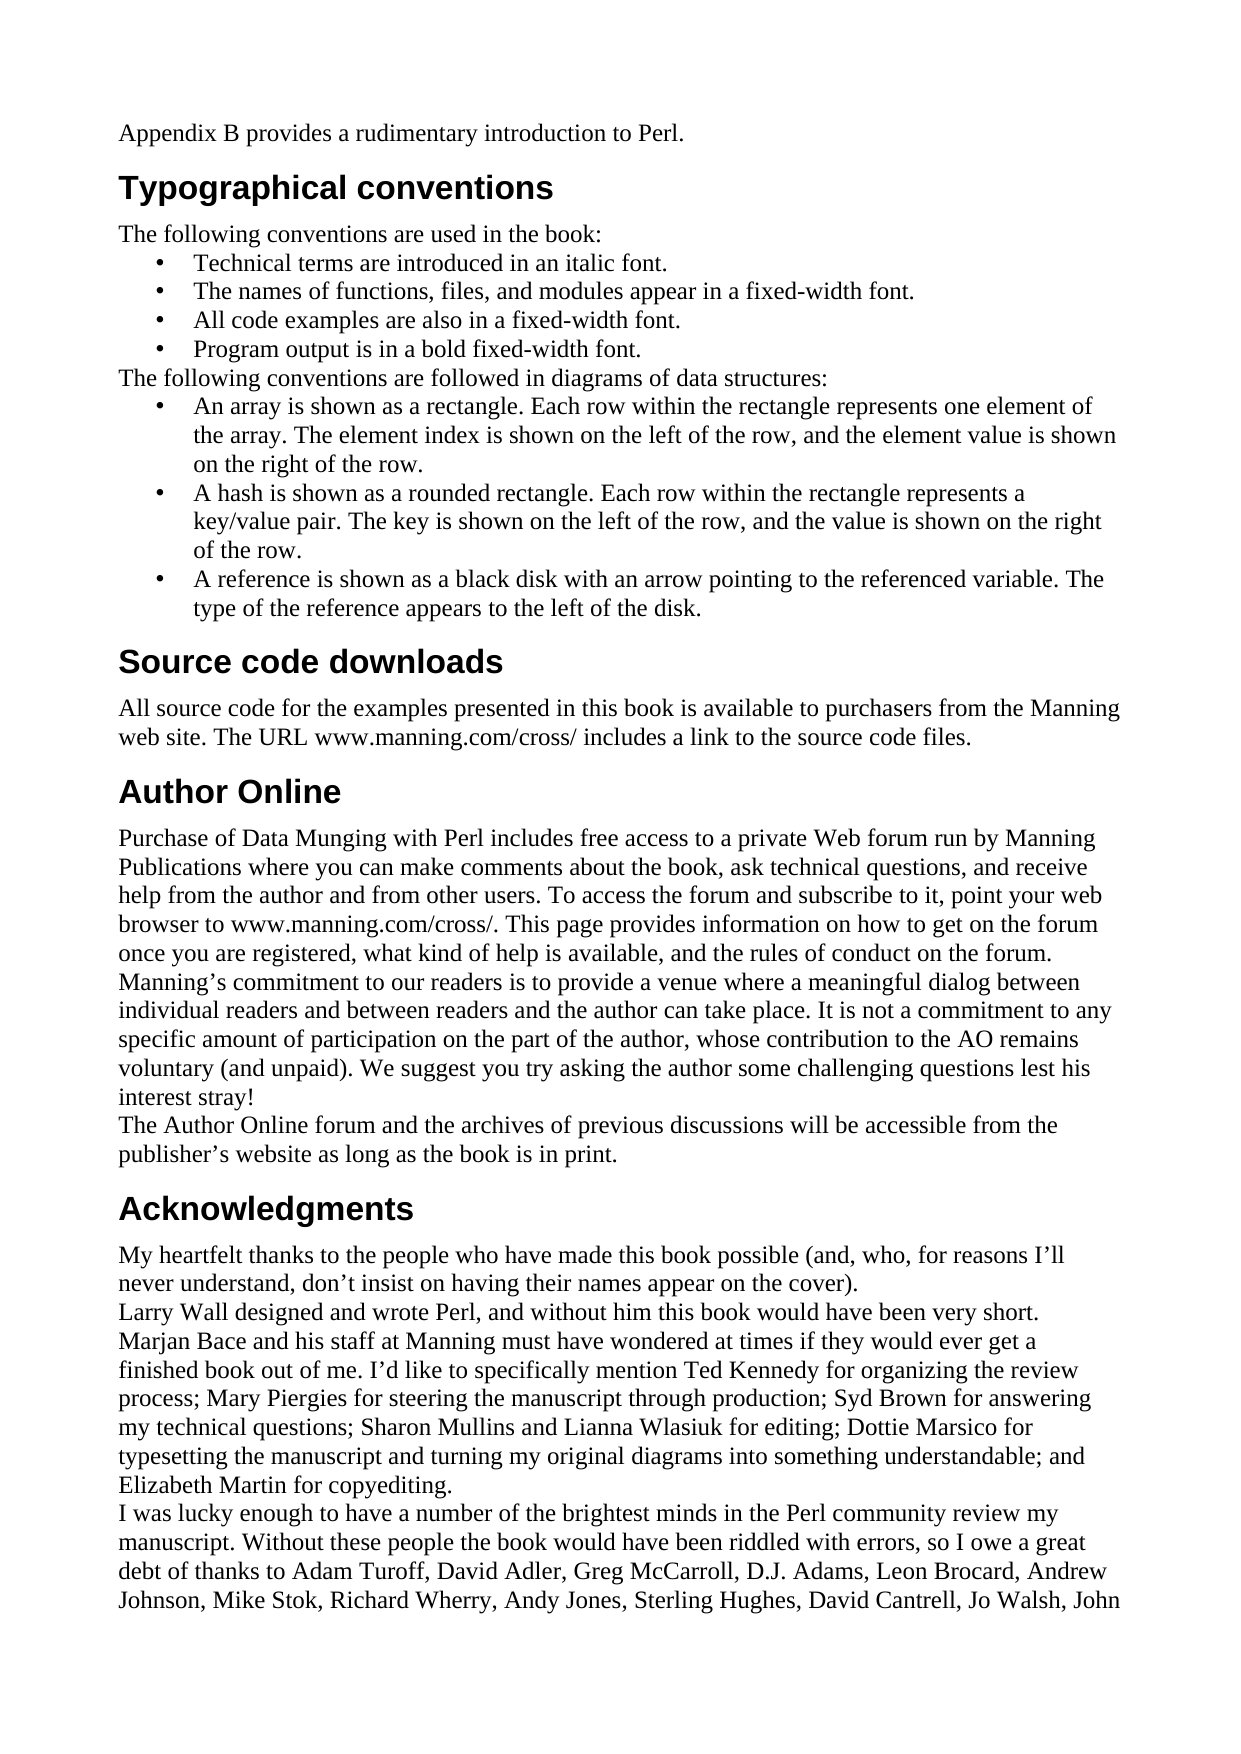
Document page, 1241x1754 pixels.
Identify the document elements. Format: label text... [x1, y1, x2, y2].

subtitle Typographical conventions [118, 168, 1122, 206]
text Appendix B provides a rudimentary introduction to Perl. [118, 118, 1122, 147]
text Purchase of Data Munging with Perl includes free access to a private Web forum run by Manning Publications where you can make comments about the book, ask technical questions, and receive help from the author and from other users. To access the forum and subscribe to it, point your web browser to www.manning.com/cross/. This page provides information on how to get on the forum once you are registered, what kind of help is available, and the rules of conduct on the forum. [118, 823, 1122, 967]
list A reference is shown as a black disk with an arrow pointing to the referenced variable. The type of the reference appears to the left of the disk. [156, 564, 1122, 621]
list The names of functions, files, and modules appear in a fixed-width font. [156, 276, 1122, 305]
text Manning’s commitment to our readers is to provide a venue where a meaningful dialog between individual readers and between readers and the author can take place. It is not a commitment to any specific amount of participation on the part of the author, whose contribution to the AO remains voluntary (and unpaid). We suggest you try asking the author some challenging questions lest his interest stray! [118, 967, 1122, 1110]
list Program output is in a bold fixed-width font. [156, 334, 1122, 363]
text The following conventions are used in the book: [118, 219, 1122, 248]
list Technical terms are introduced in an italic font. [156, 248, 1122, 276]
list A hash is shown as a rounded rectangle. Each row within the rectangle represents a key/value pair. The key is shown on the left of the row, and the value is shown on the right of the row. [156, 478, 1122, 564]
text The following conventions are followed in diagrams of data structures: [118, 363, 1122, 391]
text Larry Wall designed and wrote Perl, and without him this book would have been very short. [118, 1297, 1122, 1326]
text The Author Online forum and the archives of previous discussions will be accessible from the publisher’s website as long as the book is in print. [118, 1110, 1122, 1168]
text My heartfelt thanks to the people who have made this book possible (and, who, for reasons I’ll never understand, don’t insist on having their names appear on the cover). [118, 1240, 1122, 1297]
subtitle Acknowledgments [118, 1189, 1122, 1227]
subtitle Source code downloads [118, 642, 1122, 681]
text I was lucky enough to have a number of the brightest minds in the Perl community review my manuscript. Without these people the book would have been riddled with errors, so I owe a great debt of thanks to Adam Turoff, David Adler, Greg McCarroll, D.J. Adams, Leon Brocard, Andrew Johnson, Mike Stok, Richard Wherry, Andy Jones, Sterling Hughes, David Cantrell, Jo Walsh, John [118, 1498, 1122, 1613]
list All code examples are also in a fixed-width font. [156, 305, 1122, 334]
subtitle Author Online [118, 772, 1122, 810]
text All source code for the examples presented in this book is available to purchasers from the Manning web site. The URL www.manning.com/cross/ includes a link to the source code files. [118, 693, 1122, 751]
list An array is shown as a rectangle. Each row within the rectangle represents one element of the array. The element index is shown on the left of the row, and the element value is shown on the right of the row. [156, 391, 1122, 478]
text Marjan Bace and his staff at Manning must have wondered at times if they would ever get a finished book out of me. I’d like to specifically mention Ted Kennedy for organizing the review process; Mary Piergies for steering the manuscript through production; Syd Brown for answering my technical questions; Sharon Mullins and Lianna Wlasiuk for editing; Dottie Marsico for typesetting the manuscript and turning my original diagrams into something understandable; and Elizabeth Martin for copyediting. [118, 1326, 1122, 1498]
